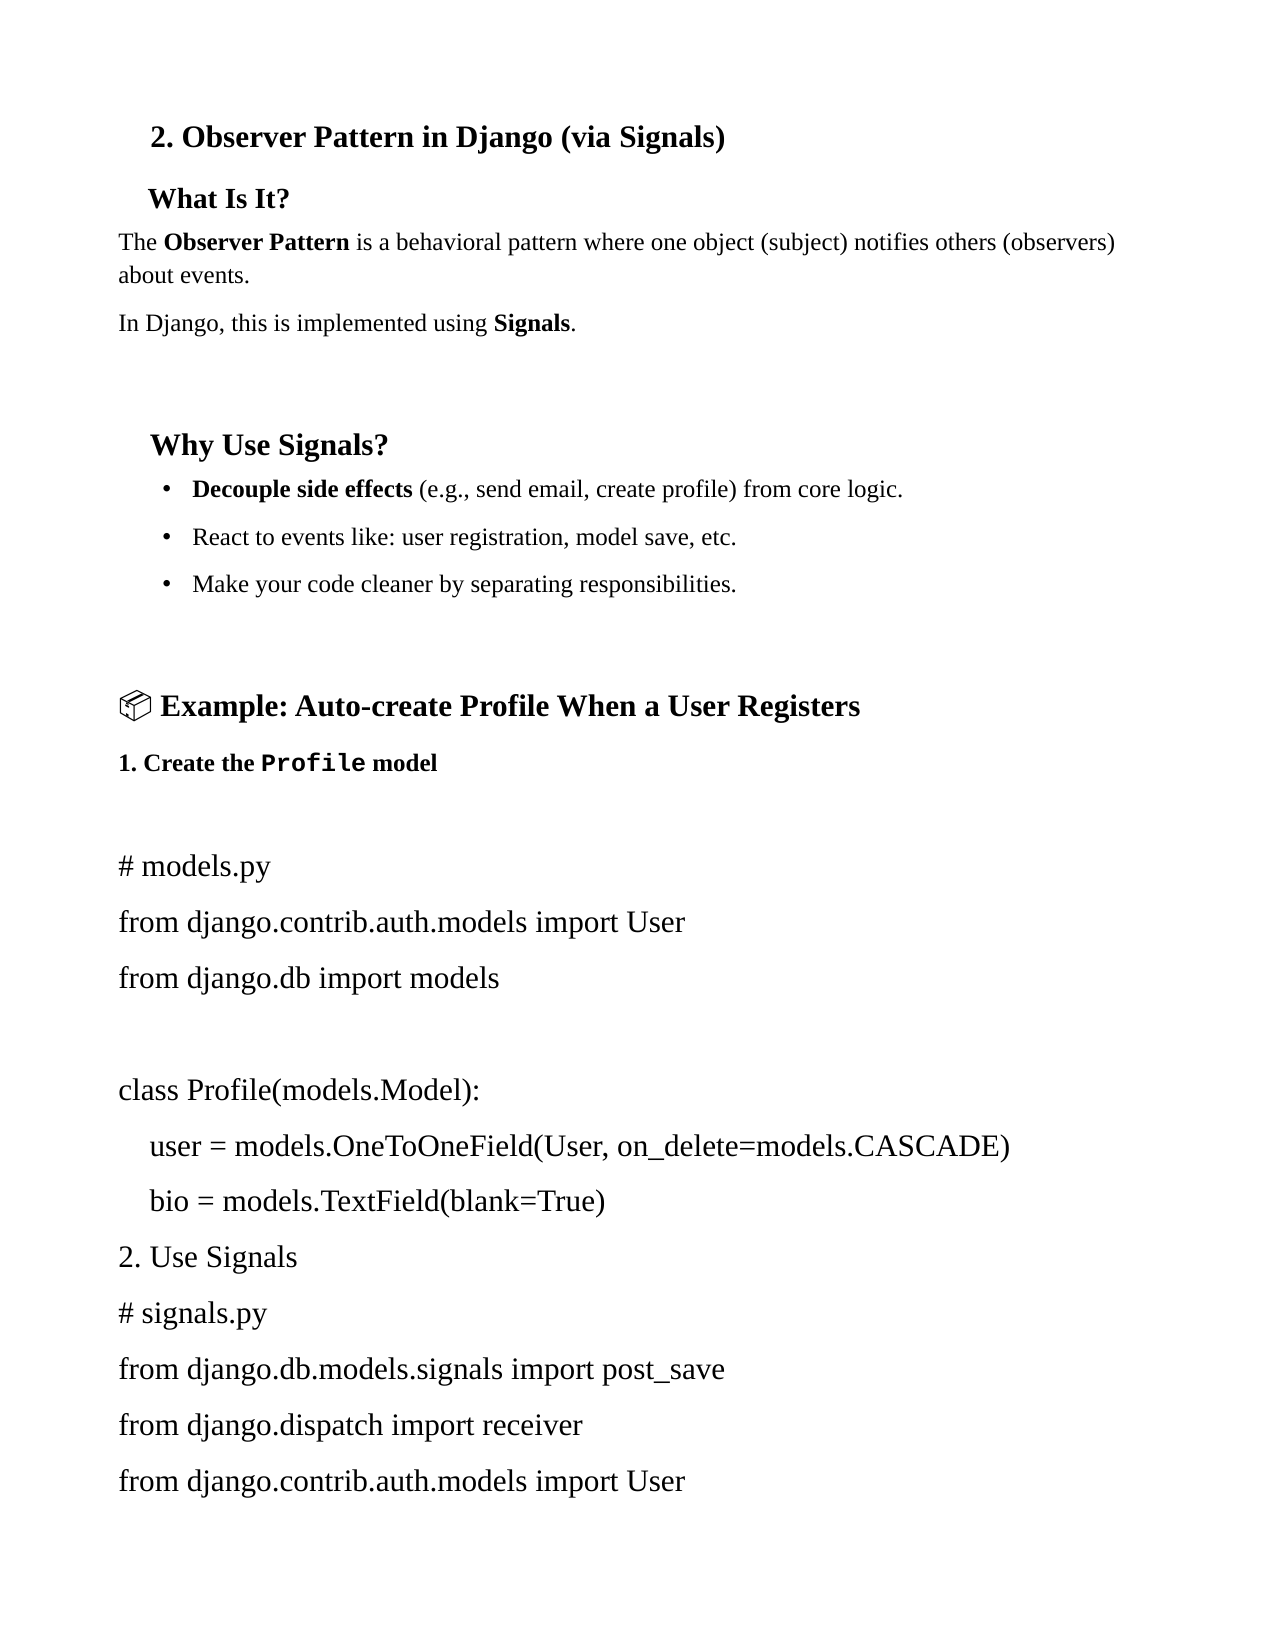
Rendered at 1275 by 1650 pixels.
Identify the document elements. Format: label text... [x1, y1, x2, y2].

text from django.dispatch import receiver [118, 1406, 1157, 1442]
text class Profile(models.Model): [118, 1071, 1157, 1107]
text 2. Use Signals [118, 1238, 1157, 1274]
subtitle ✅ What Is It? [118, 181, 1157, 215]
text from django.db.models.signals import post_save [118, 1350, 1157, 1386]
list Make your code cleaner by separating responsibilities. [162, 569, 1157, 598]
subtitle 📡 2. Observer Pattern in Django (via Signals) [118, 118, 1157, 154]
text from django.contrib.auth.models import User [118, 903, 1157, 939]
text # signals.py [118, 1294, 1157, 1330]
list Decouple side effects (e.g., send email, create profile) from core logic. [162, 474, 1157, 503]
list React to events like: user registration, model save, etc. [162, 522, 1157, 551]
text # models.py [118, 848, 1157, 883]
subtitle 1. Create the Profile model [118, 748, 1157, 779]
text The Observer Pattern is a behavioral pattern where one object (subject) notifies others (observers) about events. [118, 227, 1157, 289]
text bio = models.TextField(blank=True) [118, 1183, 1157, 1218]
text In Django, this is implemented using Signals. [118, 308, 1157, 337]
subtitle 🔧 Why Use Signals? [118, 426, 1157, 462]
text from django.contrib.auth.models import User [118, 1462, 1157, 1498]
subtitle 📦 Example: Auto-create Profile When a User Registers [118, 687, 1157, 723]
text user = models.OneToOneField(User, on_delete=models.CASCADE) [118, 1127, 1157, 1163]
text from django.db import models [118, 959, 1157, 995]
